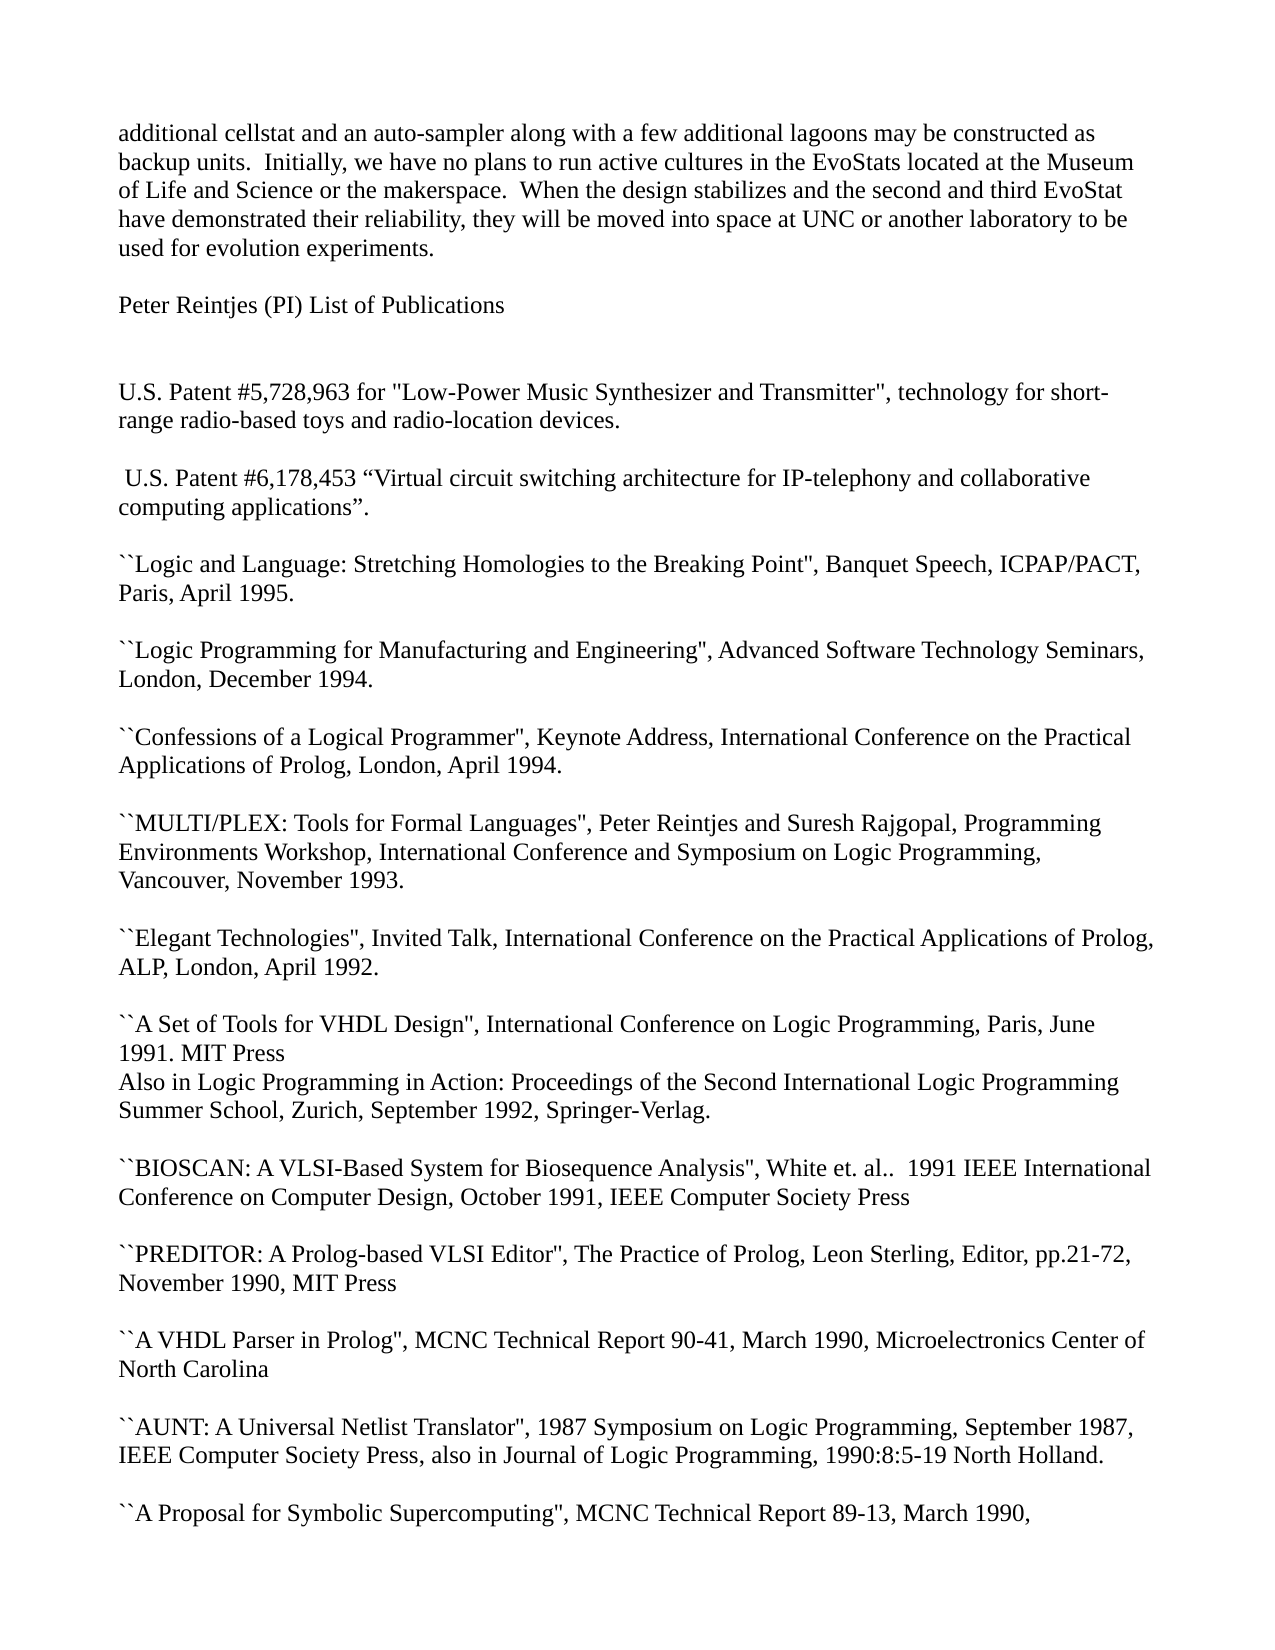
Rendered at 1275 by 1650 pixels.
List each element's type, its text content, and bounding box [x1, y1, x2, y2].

text additional cellstat and an auto-sampler along with a few additional lagoons may be constructed as backup units. Initially, we have no plans to run active cultures in the EvoStats located at the Museum of Life and Science or the makerspace. When the design stabilizes and the second and third EvoStat have demonstrated their reliability, they will be moved into space at UNC or another laboratory to be used for evolution experiments. Peter Reintjes (PI) List of Publications U.S. Patent #5,728,963 for "Low-Power Music Synthesizer and Transmitter", technology for short-range radio-based toys and radio-location devices. U.S. Patent #6,178,453 “Virtual circuit switching architecture for IP-telephony and collaborative computing applications”. ``Logic and Language: Stretching Homologies to the Breaking Point'', Banquet Speech, ICPAP/PACT, Paris, April 1995. ``Logic Programming for Manufacturing and Engineering'', Advanced Software Technology Seminars, London, December 1994. ``Confessions of a Logical Programmer'', Keynote Address, International Conference on the Practical Applications of Prolog, London, April 1994. ``MULTI/PLEX: Tools for Formal Languages'', Peter Reintjes and Suresh Rajgopal, Programming Environments Workshop, International Conference and Symposium on Logic Programming, Vancouver, November 1993. ``Elegant Technologies'', Invited Talk, International Conference on the Practical Applications of Prolog, ALP, London, April 1992. ``A Set of Tools for VHDL Design'', International Conference on Logic Programming, Paris, June 1991. MIT Press Also in Logic Programming in Action: Proceedings of the Second International Logic Programming Summer School, Zurich, September 1992, Springer-Verlag. ``BIOSCAN: A VLSI-Based System for Biosequence Analysis'', White et. al.. 1991 IEEE International Conference on Computer Design, October 1991, IEEE Computer Society Press ``PREDITOR: A Prolog-based VLSI Editor'', The Practice of Prolog, Leon Sterling, Editor, pp.21-72, November 1990, MIT Press ``A VHDL Parser in Prolog'', MCNC Technical Report 90-41, March 1990, Microelectronics Center of North Carolina ``AUNT: A Universal Netlist Translator'', 1987 Symposium on Logic Programming, September 1987, IEEE Computer Society Press, also in Journal of Logic Programming, 1990:8:5-19 North Holland. ``A Proposal for Symbolic Supercomputing'', MCNC Technical Report 89-13, March 1990, [118, 118, 1157, 1527]
